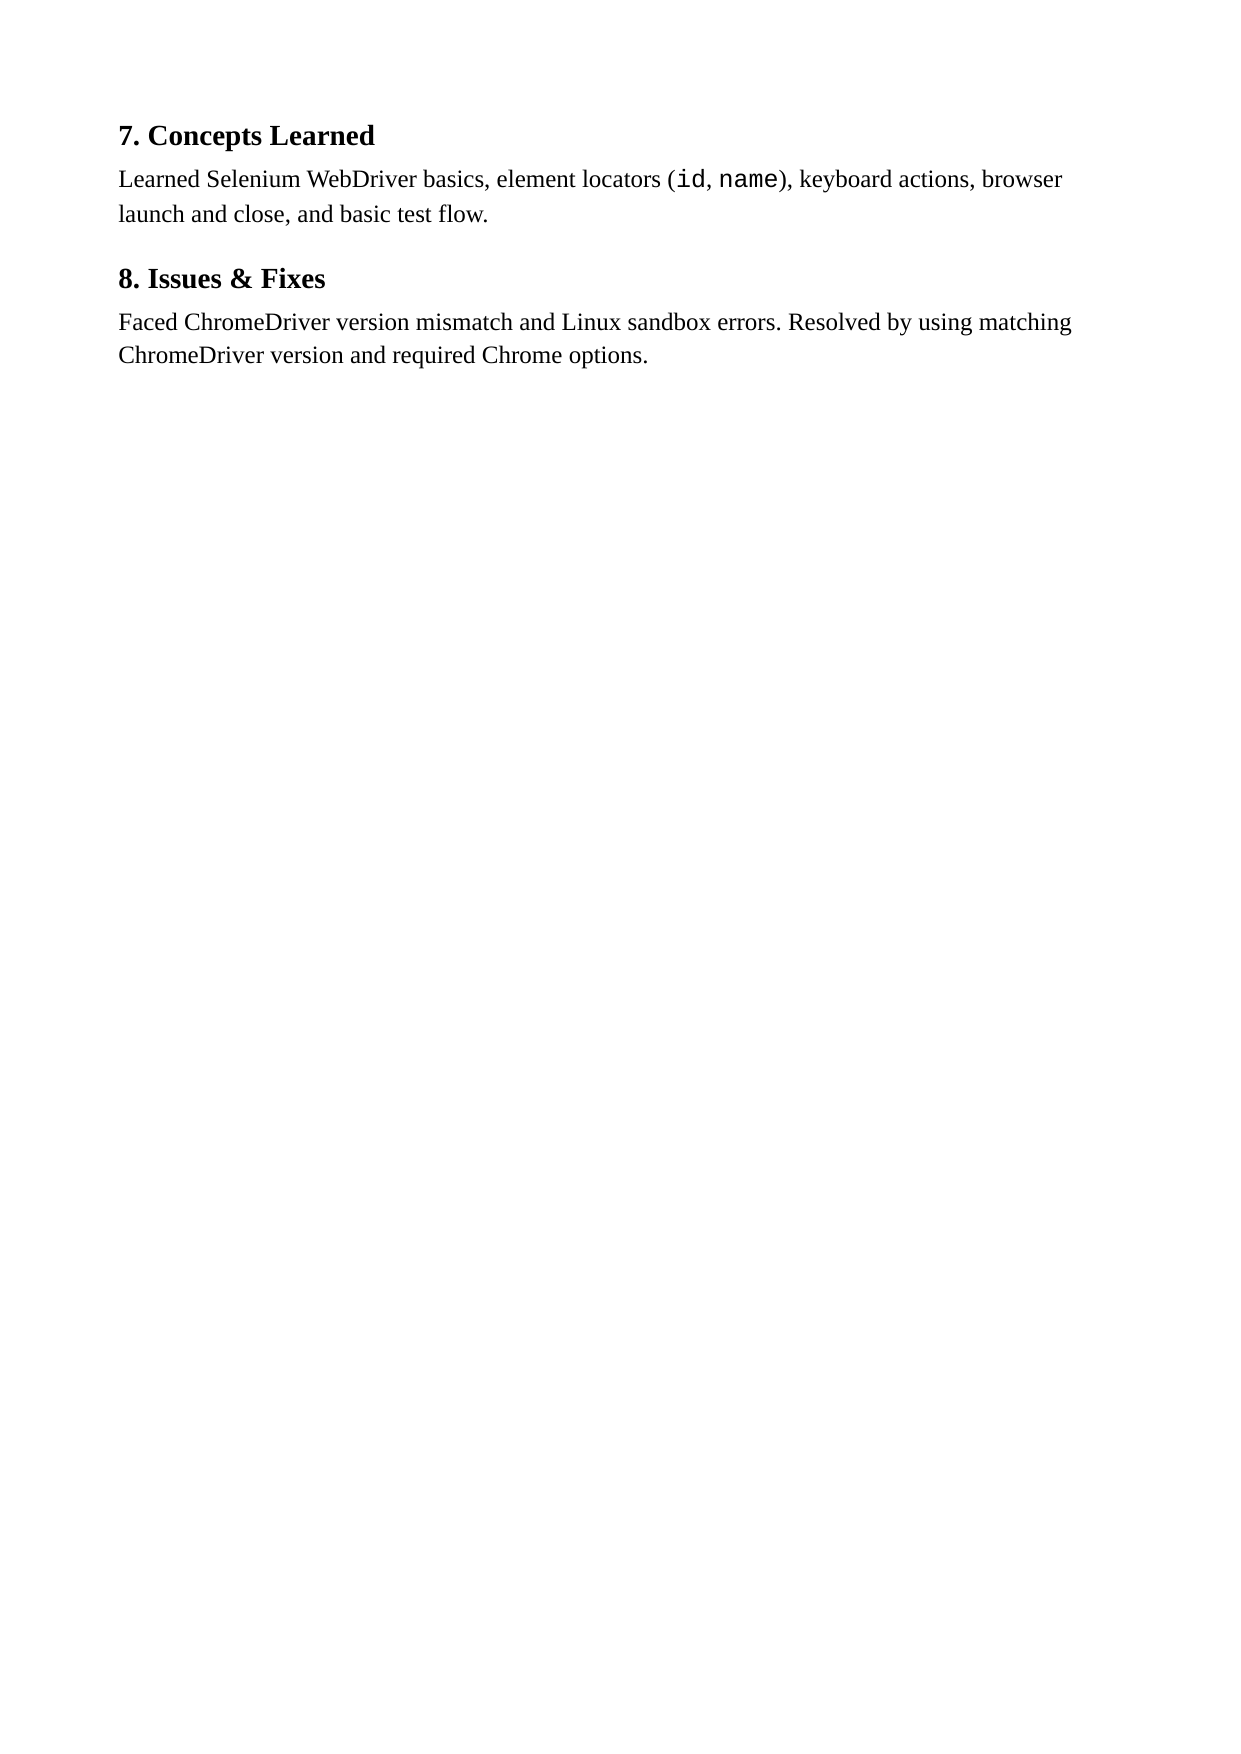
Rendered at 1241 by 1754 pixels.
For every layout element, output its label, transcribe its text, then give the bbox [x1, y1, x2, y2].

subtitle 8. Issues & Fixes [118, 261, 1122, 295]
text Faced ChromeDriver version mismatch and Linux sandbox errors. Resolved by using matching ChromeDriver version and required Chrome options. [118, 307, 1122, 369]
text Learned Selenium WebDriver basics, element locators (id, name), keyboard actions, browser launch and close, and basic test flow. [118, 164, 1122, 228]
subtitle 7. Concepts Learned [118, 118, 1122, 152]
